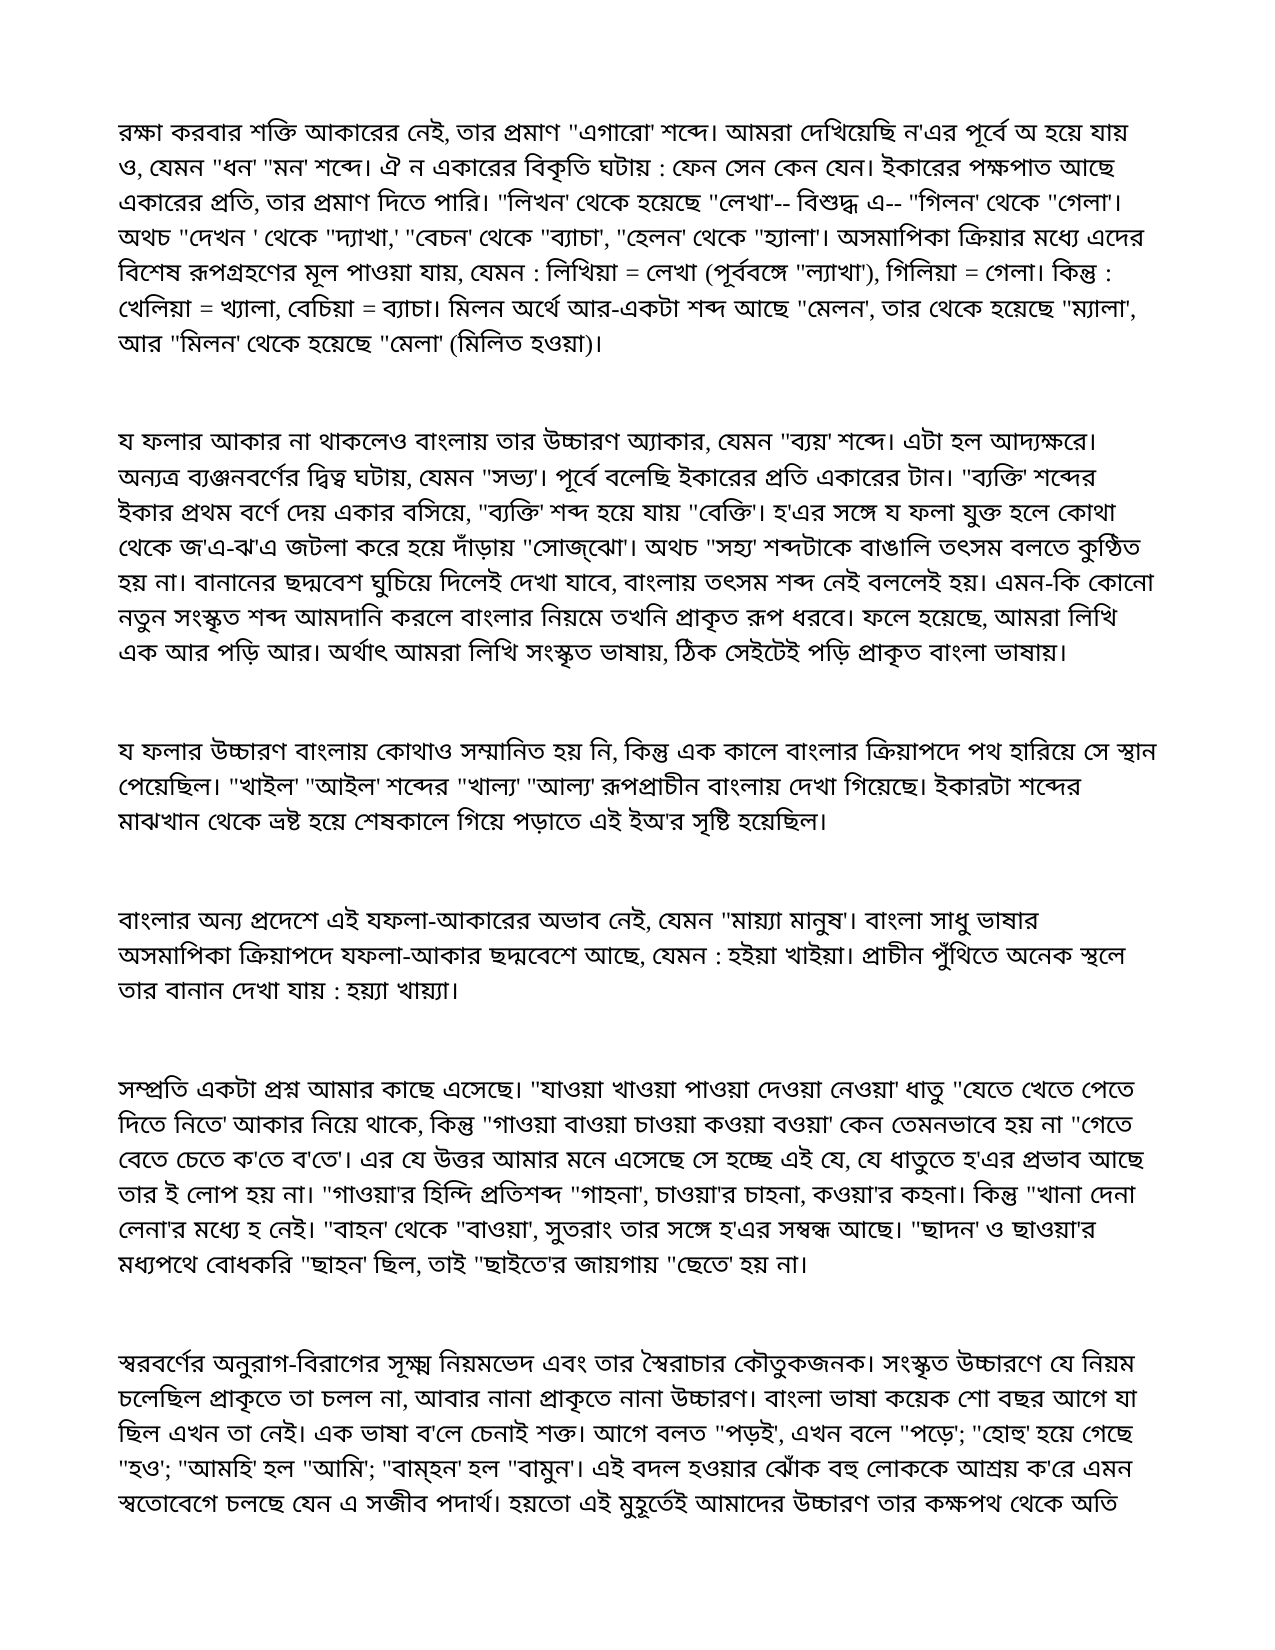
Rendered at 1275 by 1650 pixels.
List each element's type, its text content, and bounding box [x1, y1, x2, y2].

text স্বরবর্ণের অনুরাগ-বিরাগের সূক্ষ্ম নিয়মভেদ এবং তার স্বৈরাচার কৌতুকজনক। সংস্কৃত উচ্চারণে যে নিয়ম চলেছিল প্রাকৃতে তা চলল না, আবার নানা প্রাকৃতে নানা উচ্চারণ। বাংলা ভাষা কয়েক শো বছর আগে যা ছিল এখন তা নেই। এক ভাষা ব'লে চেনাই শক্ত। আগে বলত "পড়ই', এখন বলে "পড়ে'; "হোহু' হয়ে গেছে "হও'; "আমহি' হল "আমি'; "বাম্‌হন' হল "বামুন'। এই বদল হওয়ার ঝোঁক বহু লোককে আশ্রয় ক'রে এমন স্বতোবেগে চলছে যেন এ সজীব পদার্থ। হয়তো এই মুহূর্তেই আমাদের উচ্চারণ তার কক্ষপথ থেকে অতি [118, 1349, 1157, 1519]
text য ফলার আকার না থাকলেও বাংলায় তার উচ্চারণ অ্যাকার, যেমন "ব্যয়' শব্দে। এটা হল আদ্যক্ষরে। অন্যত্র ব্যঞ্জনবর্ণের দ্বিত্ব ঘটায়, যেমন "সভ্য'। পূর্বে বলেছি ইকারের প্রতি একারের টান। "ব্যক্তি' শব্দের ইকার প্রথম বর্ণে দেয় একার বসিয়ে, "ব্যক্তি' শব্দ হয়ে যায় "বেক্তি'। হ'এর সঙ্গে য ফলা যুক্ত হলে কোথা থেকে জ'এ-ঝ'এ জটলা করে হয়ে দাঁড়ায় "সোজ্‌ঝো'। অথচ "সহ্য' শব্দটাকে বাঙালি তৎসম বলতে কুণ্ঠিত হয় না। বানানের ছদ্মবেশ ঘুচিয়ে দিলেই দেখা যাবে, বাংলায় তৎসম শব্দ নেই বললেই হয়। এমন-কি কোনো নতুন সংস্কৃত শব্দ আমদানি করলে বাংলার নিয়মে তখনি প্রাকৃত রূপ ধরবে। ফলে হয়েছে, আমরা লিখি এক আর পড়ি আর। অর্থাৎ আমরা লিখি সংস্কৃত ভাষায়, ঠিক সেইটেই পড়ি প্রাকৃত বাংলা ভাষায়। [118, 427, 1157, 667]
text রক্ষা করবার শক্তি আকারের নেই, তার প্রমাণ "এগারো' শব্দে। আমরা দেখিয়েছি ন'এর পূর্বে অ হয়ে যায় ও, যেমন "ধন' "মন' শব্দে। ঐ ন একারের বিকৃতি ঘটায় : ফেন সেন কেন যেন। ইকারের পক্ষপাত আছে একারের প্রতি, তার প্রমাণ দিতে পারি। "লিখন' থেকে হয়েছে "লেখা'-- বিশুদ্ধ এ-- "গিলন' থেকে "গেলা'। অথচ "দেখন ' থেকে "দ্যাখা,' "বেচন' থেকে "ব্যাচা', "হেলন' থেকে "হ্যালা'। অসমাপিকা ক্রিয়ার মধ্যে এদের বিশেষ রূপগ্রহণের মূল পাওয়া যায়, যেমন : লিখিয়া = লেখা (পূর্ববঙ্গে "ল্যাখা'), গিলিয়া = গেলা। কিন্তু : খেলিয়া = খ্যালা, বেচিয়া = ব্যাচা। মিলন অর্থে আর-একটা শব্দ আছে "মেলন', তার থেকে হয়েছে "ম্যালা', আর "মিলন' থেকে হয়েছে "মেলা' (মিলিত হওয়া)। [118, 118, 1157, 358]
text বাংলার অন্য প্রদেশে এই যফলা-আকারের অভাব নেই, যেমন "মায়্যা মানুষ'। বাংলা সাধু ভাষার অসমাপিকা ক্রিয়াপদে যফলা-আকার ছদ্মবেশে আছে, যেমন : হইয়া খাইয়া। প্রাচীন পুঁথিতে অনেক স্থলে তার বানান দেখা যায় : হয়্যা খায়্যা। [118, 906, 1157, 1005]
text য ফলার উচ্চারণ বাংলায় কোথাও সম্মানিত হয় নি, কিন্তু এক কালে বাংলার ক্রিয়াপদে পথ হারিয়ে সে স্থান পেয়েছিল। "খাইল' "আইল' শব্দের "খাল্য' "আল্য' রূপপ্রাচীন বাংলায় দেখা গিয়েছে। ইকারটা শব্দের মাঝখান থেকে ভ্রষ্ট হয়ে শেষকালে গিয়ে পড়াতে এই ইঅ'র সৃষ্টি হয়েছিল। [118, 737, 1157, 836]
text সম্প্রতি একটা প্রশ্ন আমার কাছে এসেছে। "যাওয়া খাওয়া পাওয়া দেওয়া নেওয়া' ধাতু "যেতে খেতে পেতে দিতে নিতে' আকার নিয়ে থাকে, কিন্তু "গাওয়া বাওয়া চাওয়া কওয়া বওয়া' কেন তেমনভাবে হয় না "গেতে বেতে চেতে ক'তে ব'তে'। এর যে উত্তর আমার মনে এসেছে সে হচ্ছে এই যে, যে ধাতুতে হ'এর প্রভাব আছে তার ই লোপ হয় না। "গাওয়া'র হিন্দি প্রতিশব্দ "গাহনা', চাওয়া'র চাহনা, কওয়া'র কহনা। কিন্তু "খানা দেনা লেনা'র মধ্যে হ নেই। "বাহন' থেকে "বাওয়া', সুতরাং তার সঙ্গে হ'এর সম্বন্ধ আছে। "ছাদন' ও ছাওয়া'র মধ্যপথে বোধকরি "ছাহন' ছিল, তাই "ছাইতে'র জায়গায় "ছেতে' হয় না। [118, 1075, 1157, 1279]
